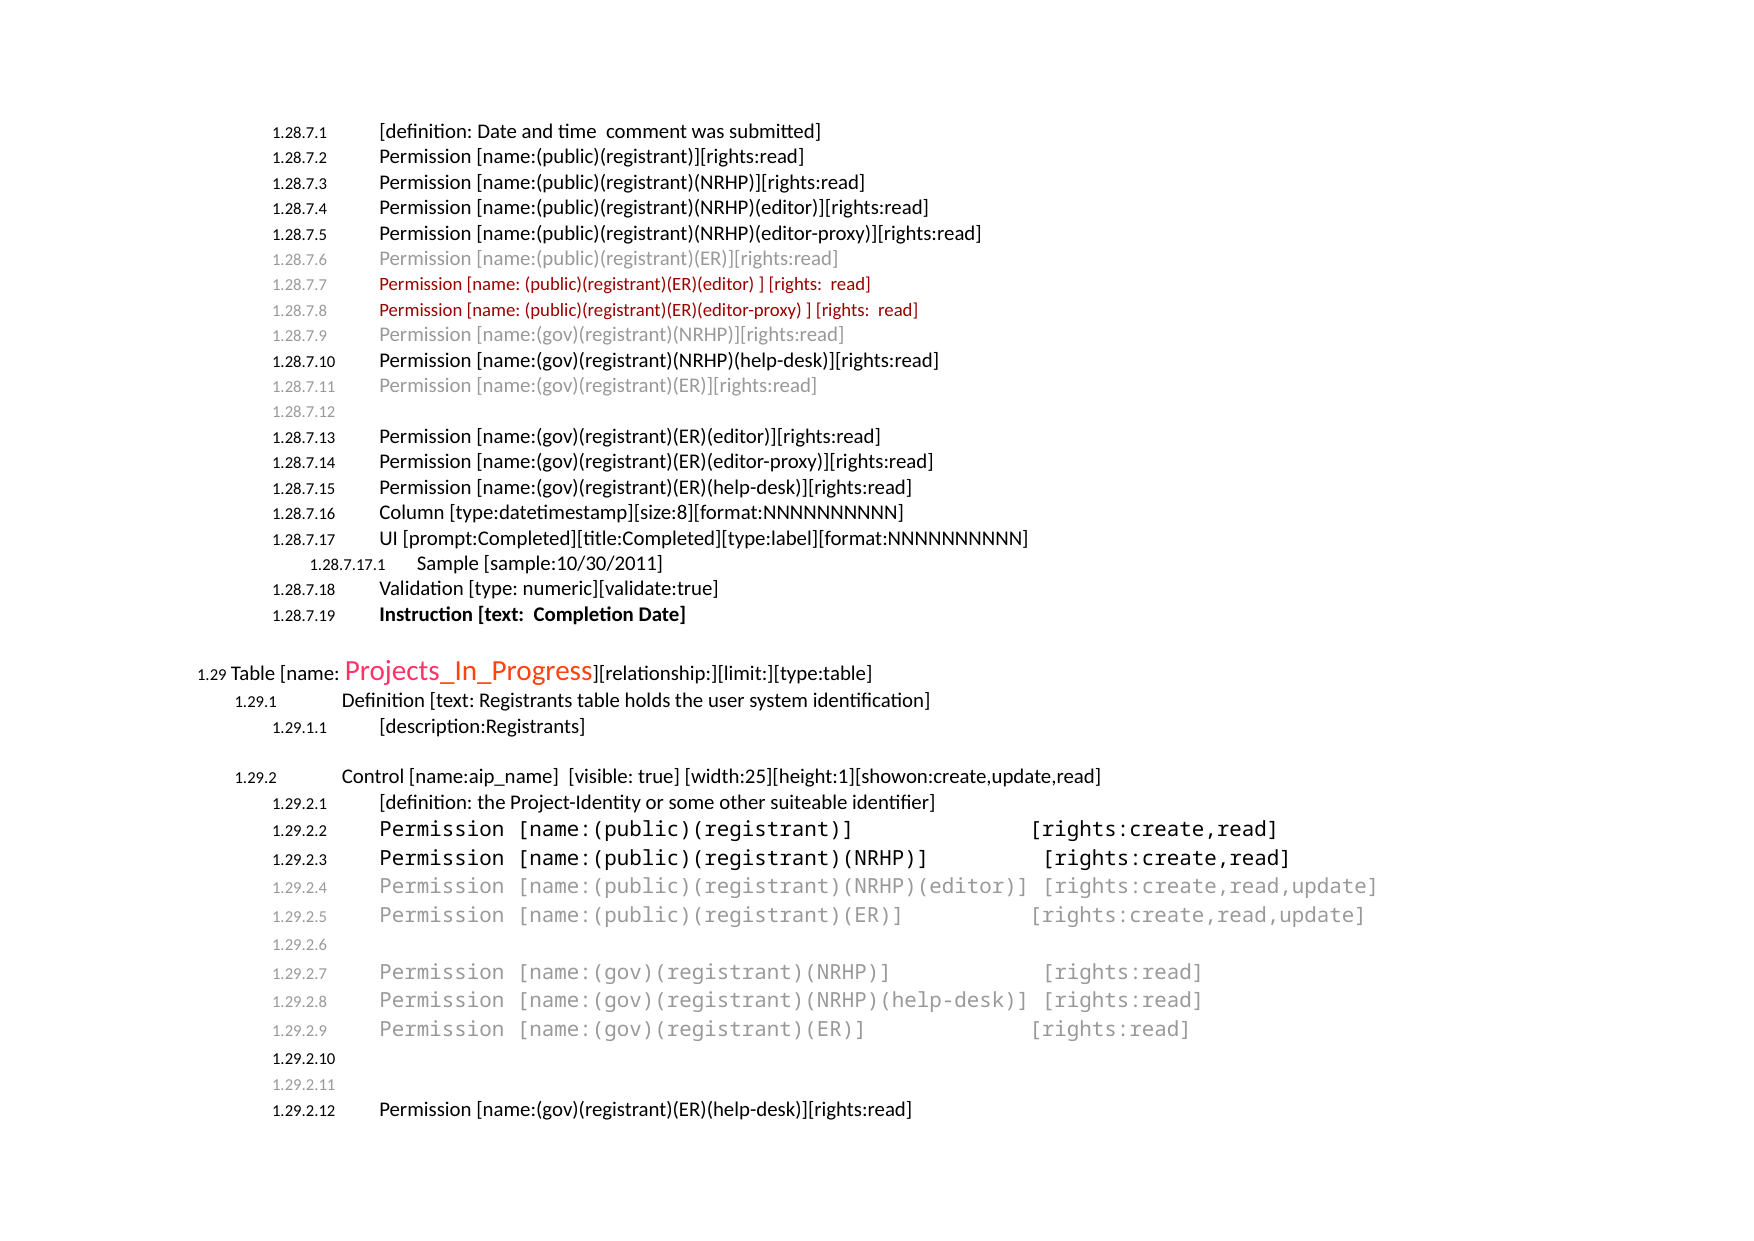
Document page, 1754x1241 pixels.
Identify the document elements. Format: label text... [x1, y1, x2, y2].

list Permission [name:(gov)(registrant)(ER)(editor)][rights:read] [268, 423, 1636, 448]
list [description:Registrants] [268, 713, 1636, 738]
list Sample [sample:10/30/2011] [306, 550, 1636, 576]
list Permission [name:(gov)(registrant)(ER)(help-desk)][rights:read] [268, 474, 1636, 499]
list Permission [name: (public)(registrant)(ER)(editor-proxy) ] [rights: read] [268, 296, 1636, 321]
list Control [name:aip_name] [visible: true] [width:25][height:1][showon:create,update,read] [231, 764, 1636, 789]
list Permission [name:(gov)(registrant)(ER)(help-desk)][rights:read] [268, 1096, 1636, 1121]
list Permission [name:(public)(registrant)(NRHP)] [rights:create,read] [268, 843, 1636, 871]
list Permission [name:(public)(registrant)][rights:read] [268, 143, 1636, 169]
list Permission [name: (public)(registrant)(ER)(editor) ] [rights: read] [268, 271, 1636, 296]
list Instruction [text: Completion Date] [268, 601, 1636, 626]
list Permission [name:(public)(registrant)(NRHP)][rights:read] [268, 169, 1636, 194]
list Validation [type: numeric][validate:true] [268, 576, 1636, 601]
list Permission [name:(gov)(registrant)(NRHP)(help-desk)] [rights:read] [268, 985, 1636, 1014]
list Permission [name:(gov)(registrant)(NRHP)(help-desk)][rights:read] [268, 347, 1636, 372]
list Permission [name:(public)(registrant)(NRHP)(editor-proxy)][rights:read] [268, 220, 1636, 245]
list Permission [name:(public)(registrant)] [rights:create,read] [268, 814, 1636, 843]
list Definition [text: Registrants table holds the user system identification] [231, 687, 1636, 713]
list Permission [name:(public)(registrant)(ER)][rights:read] [268, 245, 1636, 271]
list Permission [name:(gov)(registrant)(ER)] [rights:read] [268, 1014, 1636, 1042]
list Column [type:datetimestamp][size:8][format:NNNNNNNNNN] [268, 499, 1636, 525]
list Permission [name:(public)(registrant)(NRHP)(editor)][rights:read] [268, 194, 1636, 220]
list [definition: Date and time comment was submitted] [268, 118, 1636, 143]
list Table [name: Projects_In_Progress][relationship:][limit:][type:table] [193, 652, 1636, 687]
list [definition: the Project-Identity or some other suiteable identifier] [268, 789, 1636, 814]
list Permission [name:(public)(registrant)(ER)] [rights:create,read,update] [268, 900, 1636, 928]
list Permission [name:(gov)(registrant)(ER)][rights:read] [268, 372, 1636, 398]
list Permission [name:(gov)(registrant)(NRHP)] [rights:read] [268, 957, 1636, 985]
list Permission [name:(public)(registrant)(NRHP)(editor)] [rights:create,read,update] [268, 871, 1636, 900]
list Permission [name:(gov)(registrant)(NRHP)][rights:read] [268, 321, 1636, 347]
list UI [prompt:Completed][title:Completed][type:label][format:NNNNNNNNNN] [268, 525, 1636, 550]
list Permission [name:(gov)(registrant)(ER)(editor-proxy)][rights:read] [268, 448, 1636, 474]
